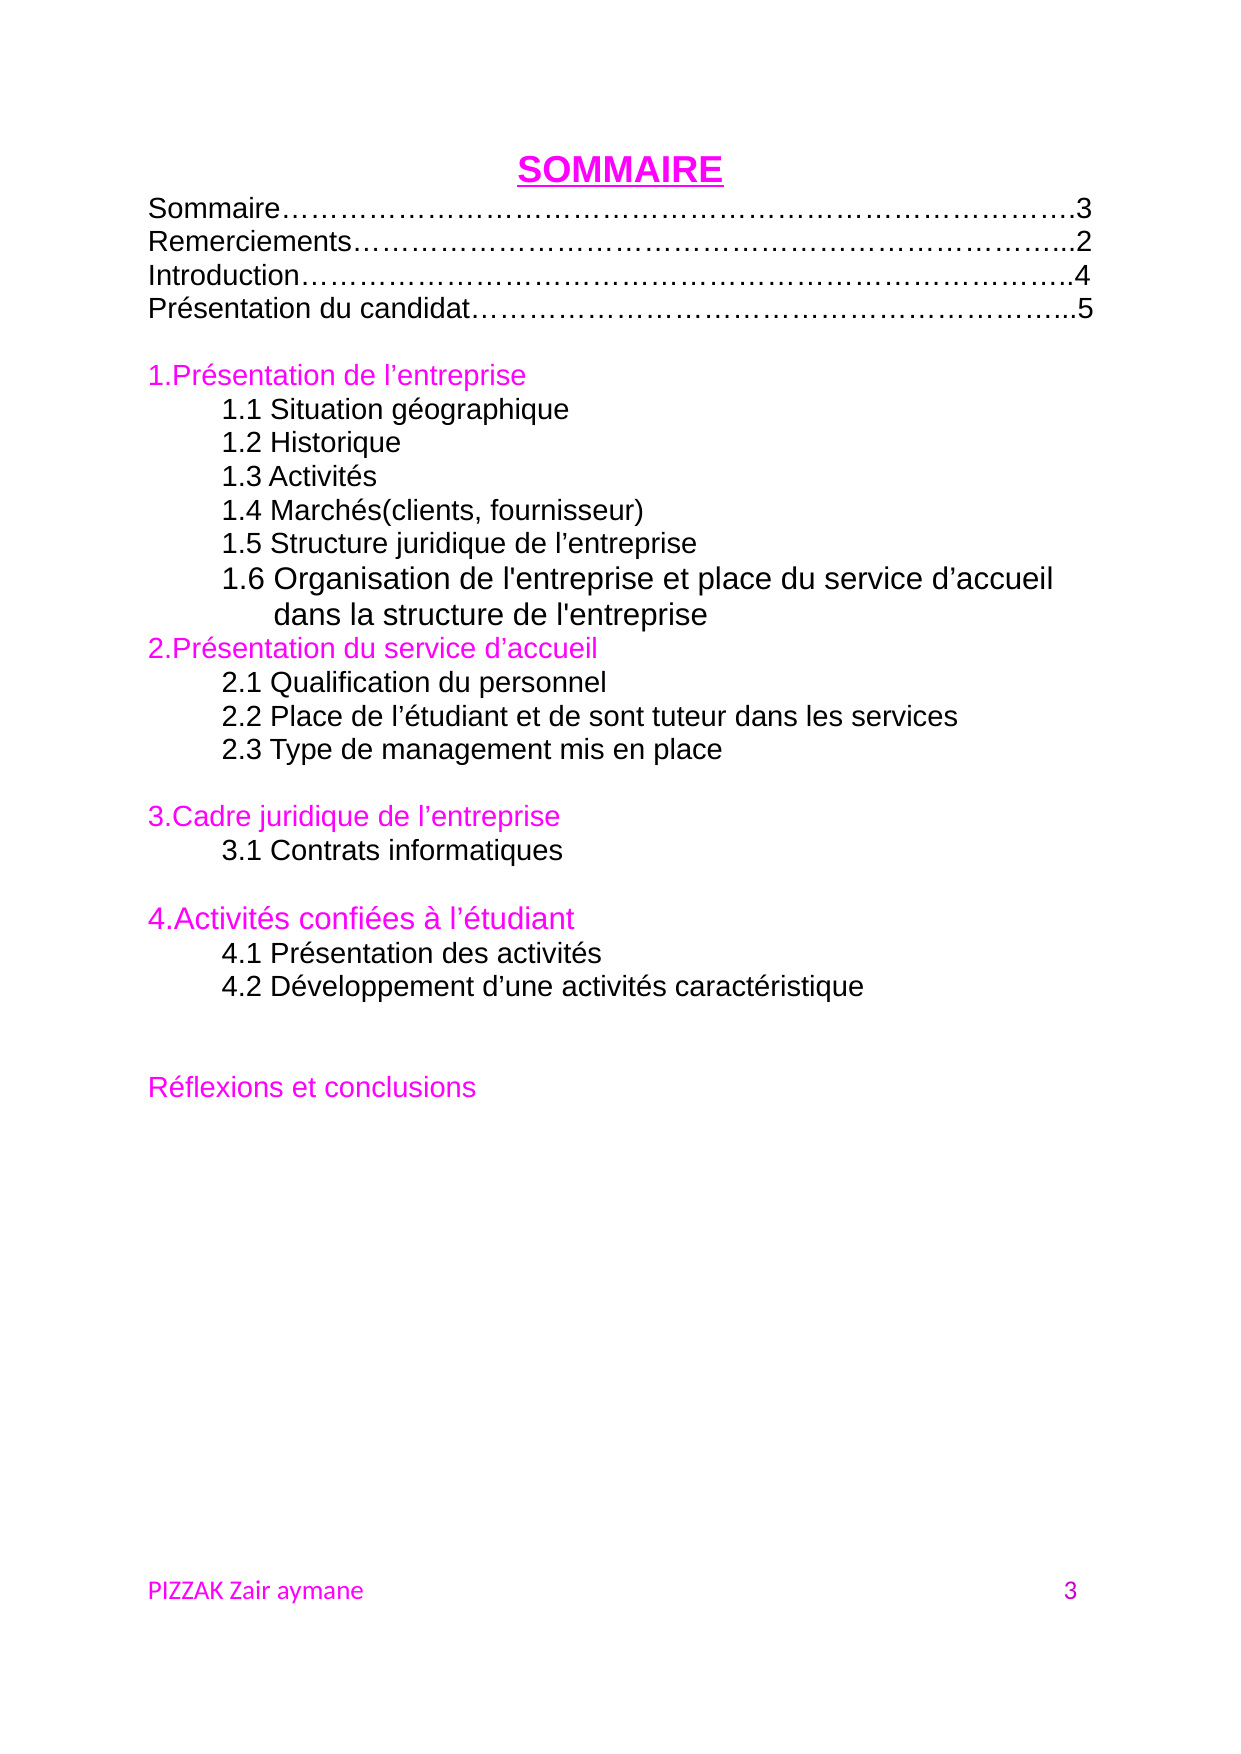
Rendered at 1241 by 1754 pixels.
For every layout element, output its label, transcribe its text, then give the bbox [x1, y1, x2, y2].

text Sommaire……………………………………………………………………….3 [148, 191, 1093, 224]
text 2.2 Place de l’étudiant et de sont tuteur dans les services [148, 699, 1093, 732]
text SOMMAIRE [148, 148, 1093, 191]
text Introduction……………………………………………………………………..4 [148, 258, 1093, 291]
text Présentation du candidat……………………………………………………...5 [148, 291, 1098, 325]
text 4.1 Présentation des activités [148, 936, 1093, 969]
text 1.6 Organisation de l'entreprise et place du service d’accueil dans la structure de l'entreprise [148, 560, 1093, 632]
text 1.4 Marchés(clients, fournisseur) [148, 493, 1093, 526]
text Remerciements………………………………………………………………...2 [148, 224, 1093, 258]
text 1.Présentation de l’entreprise [148, 358, 1093, 392]
text 1.2 Historique [148, 426, 1093, 459]
text 2.1 Qualification du personnel [148, 665, 1093, 699]
text 4.2 Développement d’une activités caractéristique [148, 969, 1093, 1003]
text 1.5 Structure juridique de l’entreprise [148, 526, 1093, 560]
text 2.Présentation du service d’accueil [148, 632, 1093, 665]
text 4.Activités confiées à l’étudiant [148, 900, 1093, 936]
text 2.3 Type de management mis en place [148, 732, 1093, 766]
text 1.3 Activités [148, 459, 1093, 493]
text 3.1 Contrats informatiques [148, 833, 1093, 866]
text 3.Cadre juridique de l’entreprise [148, 799, 1093, 833]
text Réflexions et conclusions [148, 1070, 1093, 1103]
text 1.1 Situation géographique [148, 392, 1093, 426]
